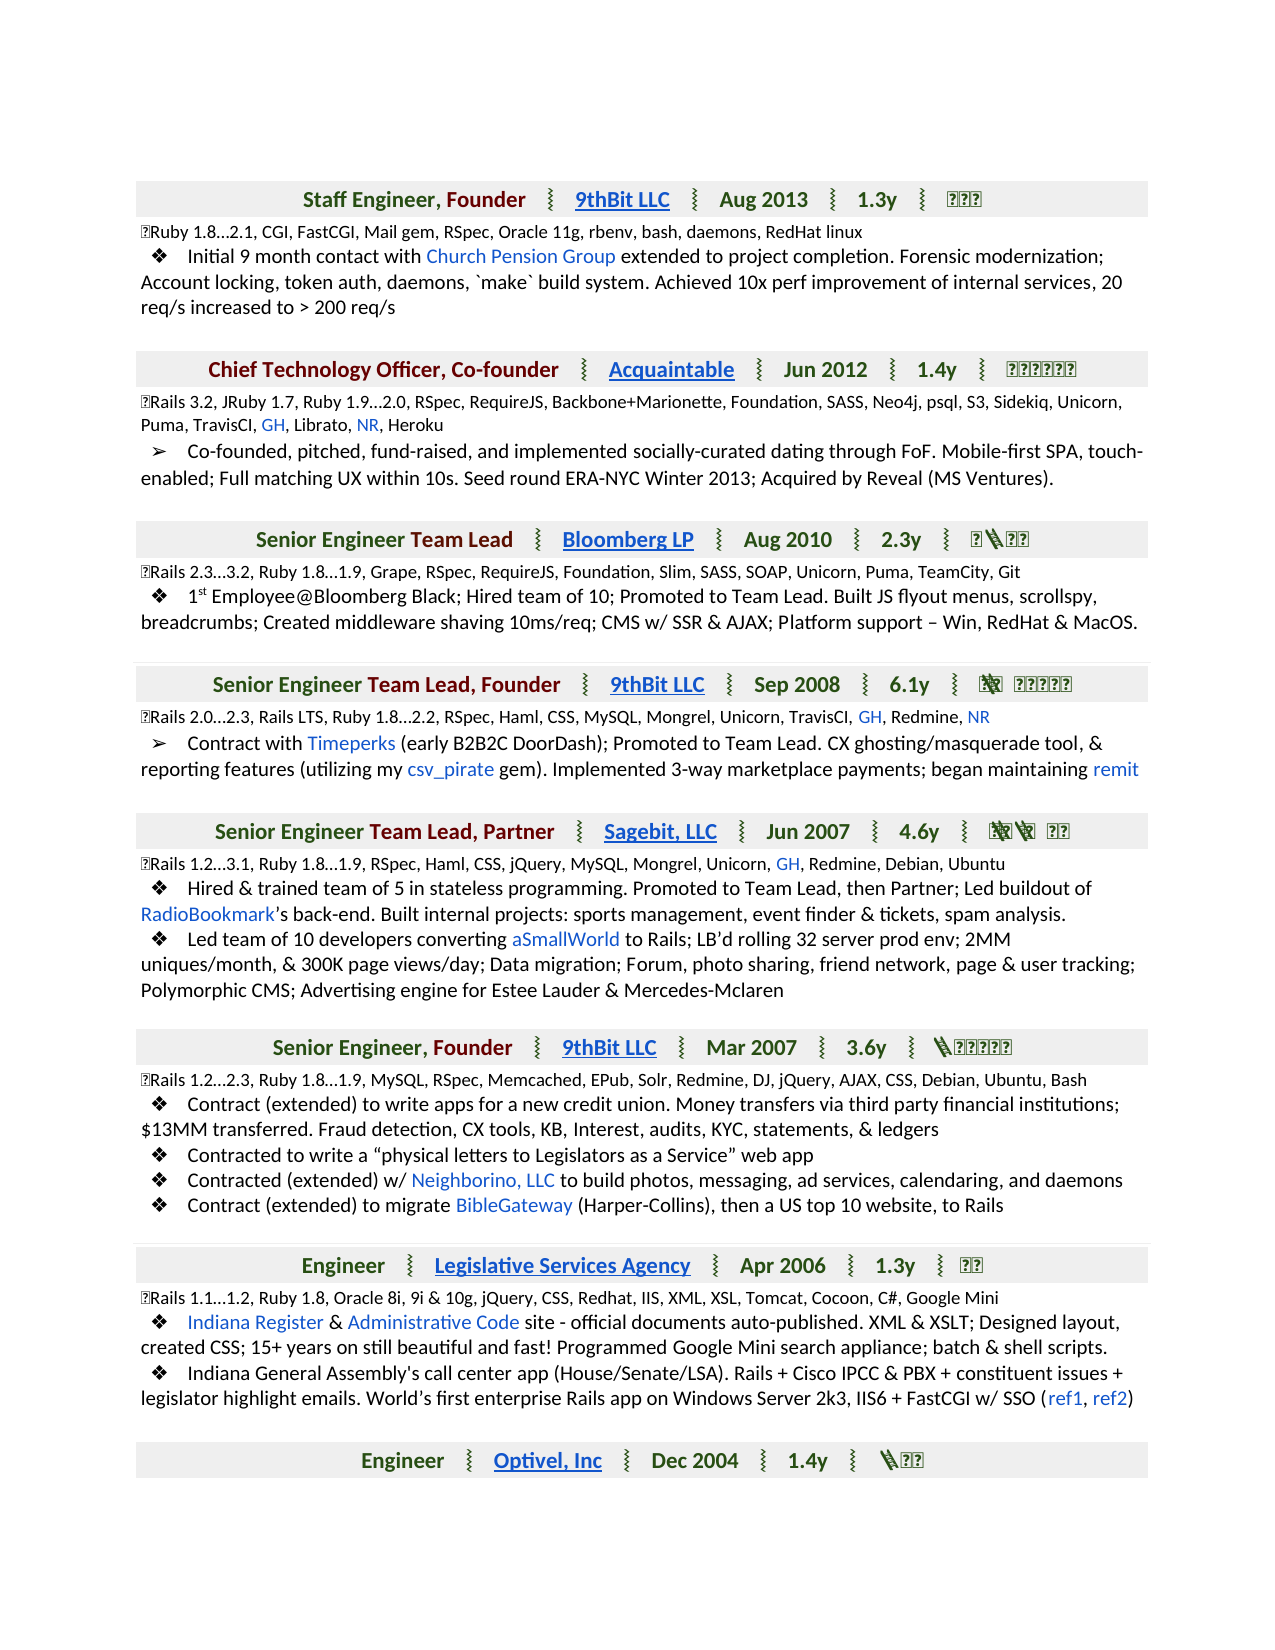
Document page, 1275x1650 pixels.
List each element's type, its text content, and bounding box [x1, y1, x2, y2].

list Contract (extended) to write apps for a new credit union. Money transfers via third party financial institutions; $13MM transferred. Fraud detection, CX tools, KB, Interest, audits, KYC, statements, & ledgers [141, 1091, 1144, 1142]
subtitle Senior Engineer Team Lead, Partner ⦚ Sagebit, LLC ⦚ Jun 2007 ⦚ 4.6y ⦚ 🫰🪜🪜🇺🇸 [136, 813, 1148, 849]
list 1st Employee@Bloomberg Black; Hired team of 10; Promoted to Team Lead. Built JS flyout menus, scrollspy, breadcrumbs; Created middleware shaving 10ms/req; CMS w/ SSR & AJAX; Platform support – Win, RedHat & MacOS. [141, 584, 1144, 634]
list Initial 9 month contact with Church Pension Group extended to project completion. Forensic modernization; Account locking, token auth, daemons, `make` build system. Achieved 10x perf improvement of internal services, 20 req/s increased to > 200 req/s [141, 243, 1144, 320]
list Indiana General Assembly's call center app (House/Senate/LSA). Rails + Cisco IPCC & PBX + constituent issues + legislator highlight emails. World’s first enterprise Rails app on Windows Server 2k3, IIS6 + FastCGI w/ SSO (ref1, ref2) [141, 1360, 1144, 1411]
subtitle Chief Technology Officer, Co-founder ⦚ Acquaintable ⦚ Jun 2012 ⦚ 1.4y ⦚ 🫰💲🇺🇸🇧🇷 [136, 351, 1148, 387]
subtitle 🥞Rails 3.2, JRuby 1.7, Ruby 1.9…2.0, RSpec, RequireJS, Backbone+Marionette, Foundation, SASS, Neo4j, psql, S3, Sidekiq, Unicorn, Puma, TravisCI, GH, Librato, NR, Heroku [141, 390, 1144, 436]
subtitle 🥞Ruby 1.8…2.1, CGI, FastCGI, Mail gem, RSpec, Oracle 11g, rbenv, bash, daemons, RedHat linux [141, 221, 1144, 243]
list Contract (extended) to migrate BibleGateway (Harper-Collins), then a US top 10 website, to Rails [141, 1193, 1144, 1218]
subtitle Engineer ⦚ Optivel, Inc ⦚ Dec 2004 ⦚ 1.4y ⦚ 🪜🇺🇸 [136, 1442, 1148, 1478]
subtitle 🥞Rails 2.0…2.3, Rails LTS, Ruby 1.8…2.2, RSpec, Haml, CSS, MySQL, Mongrel, Unicorn, TravisCI, GH, Redmine, NR [141, 705, 1144, 728]
list Hired & trained team of 5 in stateless programming. Promoted to Team Lead, then Partner; Led buildout of RadioBookmark’s back-end. Built internal projects: sports management, event finder & tickets, spam analysis. [141, 875, 1144, 926]
list Contract with Timeperks (early B2B2C DoorDash); Promoted to Team Lead. CX ghosting/masquerade tool, & reporting features (utilizing my csv_pirate gem). Implemented 3-way marketplace payments; began maintaining remit [141, 728, 1144, 782]
subtitle Engineer ⦚ Legislative Services Agency ⦚ Apr 2006 ⦚ 1.3y ⦚ 🇺🇸 [136, 1247, 1148, 1283]
subtitle Senior Engineer Team Lead ⦚ Bloomberg LP ⦚ Aug 2010 ⦚ 2.3y ⦚ 🫰🪜🇺🇸 [136, 521, 1148, 558]
subtitle 🥞Rails 2.3…3.2, Ruby 1.8…1.9, Grape, RSpec, RequireJS, Foundation, Slim, SASS, SOAP, Unicorn, Puma, TeamCity, Git [141, 561, 1144, 584]
subtitle Staff Engineer, Founder ⦚ 9thBit LLC ⦚ Aug 2013 ⦚ 1.3y ⦚ 📜🇺🇸 [136, 181, 1148, 217]
list Indiana Register & Administrative Code site - official documents auto-published. XML & XSLT; Designed layout, created CSS; 15+ years on still beautiful and fast! Programmed Google Mini search appliance; batch & shell scripts. [141, 1309, 1144, 1360]
subtitle 🥞Rails 1.2…2.3, Ruby 1.8…1.9, MySQL, RSpec, Memcached, EPub, Solr, Redmine, DJ, jQuery, AJAX, CSS, Debian, Ubuntu, Bash [141, 1068, 1144, 1091]
list Contracted (extended) w/ Neighborino, LLC to build photos, messaging, ad services, calendaring, and daemons [141, 1167, 1144, 1193]
subtitle 🥞Rails 1.2…3.1, Ruby 1.8…1.9, RSpec, Haml, CSS, jQuery, MySQL, Mongrel, Unicorn, GH, Redmine, Debian, Ubuntu [141, 852, 1144, 875]
subtitle Senior Engineer, Founder ⦚ 9thBit LLC ⦚ Mar 2007 ⦚ 3.6y ⦚ 🪜📜📜📜🇺🇸 [136, 1029, 1148, 1065]
subtitle 🥞Rails 1.1…1.2, Ruby 1.8, Oracle 8i, 9i & 10g, jQuery, CSS, Redhat, IIS, XML, XSL, Tomcat, Cocoon, C#, Google Mini [141, 1286, 1144, 1309]
list Co-founded, pitched, fund-raised, and implemented socially-curated dating through FoF. Mobile-first SPA, touch-enabled; Full matching UX within 10s. Seed round ERA-NYC Winter 2013; Acquired by Reveal (MS Ventures). [141, 436, 1144, 490]
subtitle Senior Engineer Team Lead, Founder ⦚ 9thBit LLC ⦚ Sep 2008 ⦚ 6.1y ⦚ 🫰🪜📜🇺🇸🇧🇷 [136, 666, 1148, 702]
list Contracted to write a “physical letters to Legislators as a Service” web app [141, 1142, 1144, 1167]
list Led team of 10 developers converting aSmallWorld to Rails; LB’d rolling 32 server prod env; 2MM uniques/month, & 300K page views/day; Data migration; Forum, photo sharing, friend network, page & user tracking; Polymorphic CMS; Advertising engine for Estee Lauder & Mercedes-Mclaren [141, 926, 1144, 1002]
